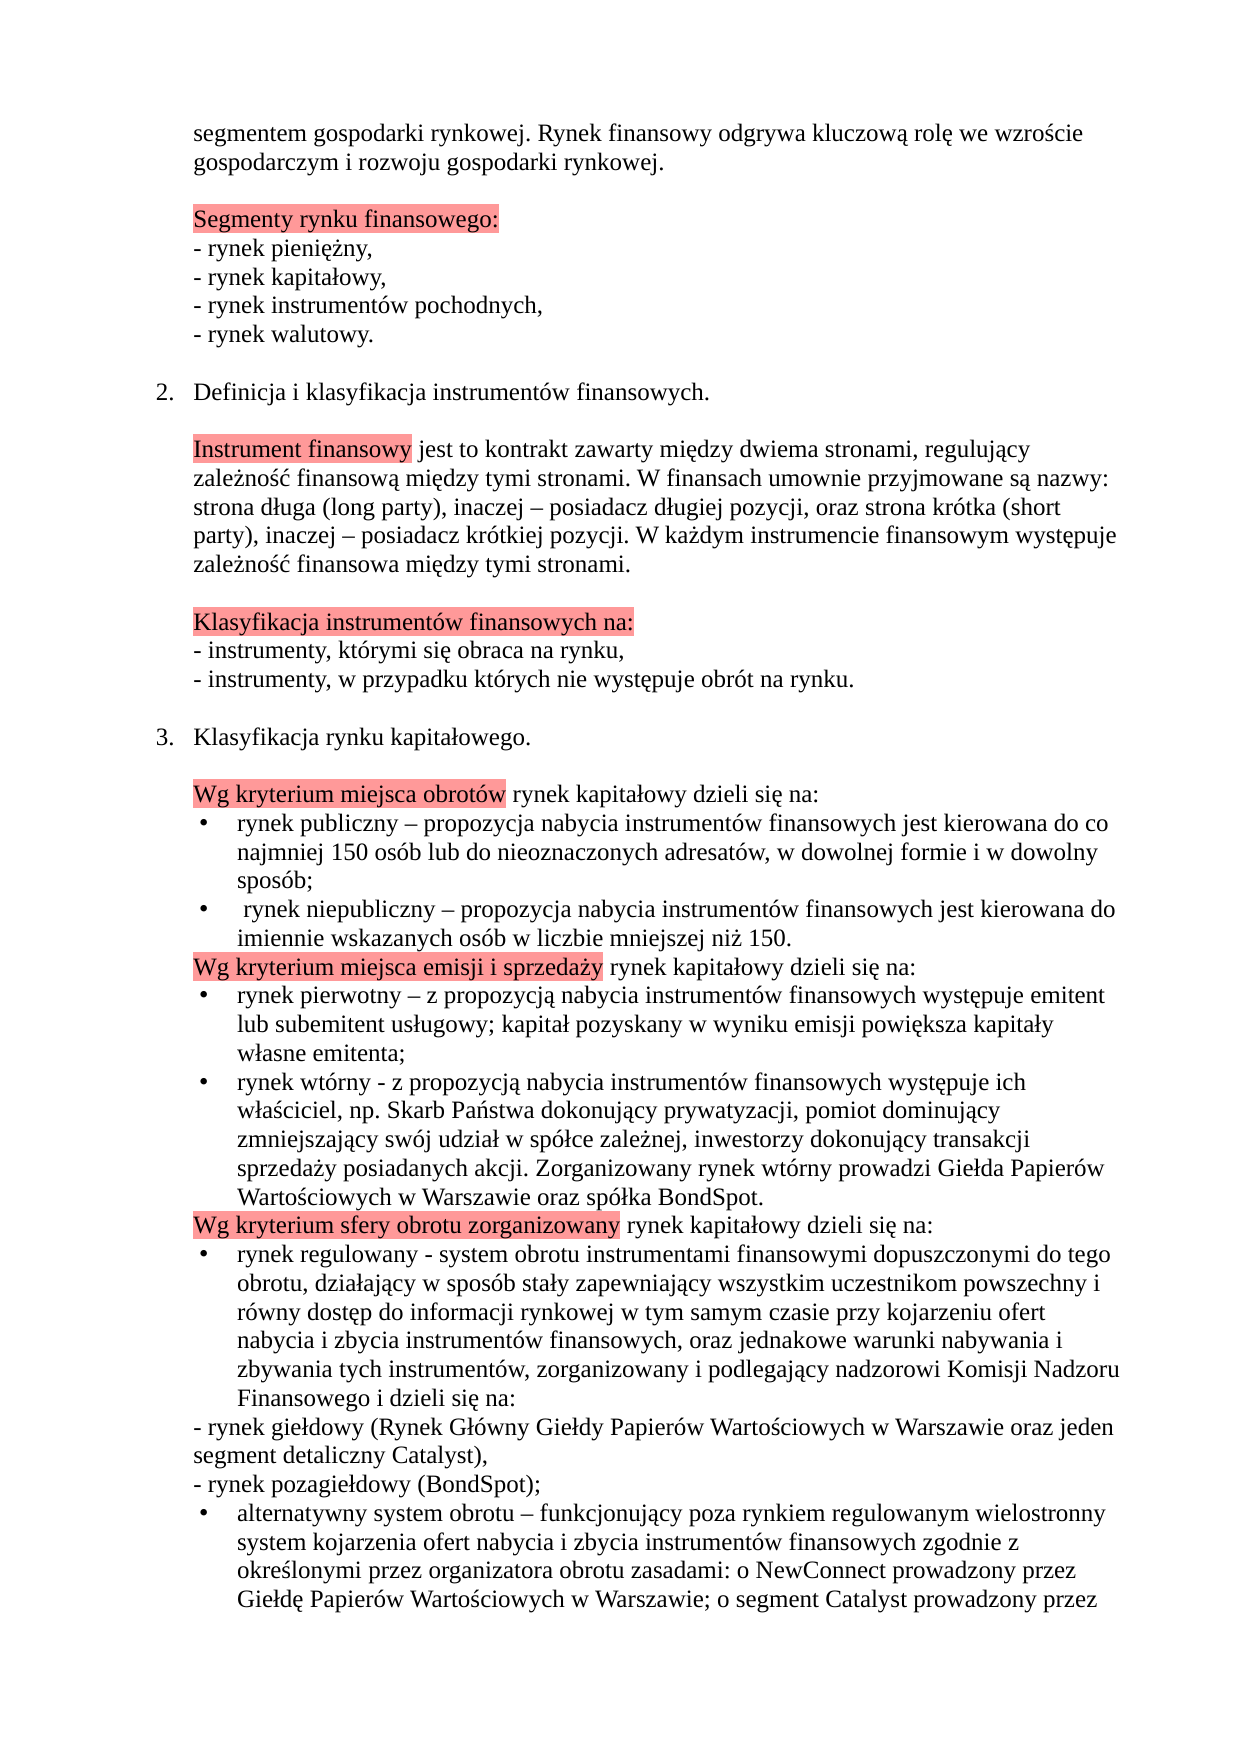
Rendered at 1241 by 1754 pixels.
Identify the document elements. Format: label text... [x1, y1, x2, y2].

list Segmenty rynku finansowego: [156, 204, 1122, 233]
list rynek pierwotny – z propozycją nabycia instrumentów finansowych występuje emitent lub subemitent usługowy; kapitał pozyskany w wyniku emisji powiększa kapitały własne emitenta; [199, 981, 1122, 1067]
list Definicja i klasyfikacja instrumentów finansowych. [156, 377, 1122, 406]
list - instrumenty, w przypadku których nie występuje obrót na rynku. [156, 664, 1122, 693]
list - rynek giełdowy (Rynek Główny Giełdy Papierów Wartościowych w Warszawie oraz jeden segment detaliczny Catalyst), [156, 1412, 1122, 1469]
list - rynek instrumentów pochodnych, [156, 291, 1122, 319]
list Instrument finansowy jest to kontrakt zawarty między dwiema stronami, regulujący zależność finansową między tymi stronami. W finansach umownie przyjmowane są nazwy: strona długa (long party), inaczej – posiadacz długiej pozycji, oraz strona krótka (short party), inaczej – posiadacz krótkiej pozycji. W każdym instrumencie finansowym występuje zależność finansowa między tymi stronami. [156, 434, 1122, 578]
list rynek regulowany - system obrotu instrumentami finansowymi dopuszczonymi do tego obrotu, działający w sposób stały zapewniający wszystkim uczestnikom powszechny i równy dostęp do informacji rynkowej w tym samym czasie przy kojarzeniu ofert nabycia i zbycia instrumentów finansowych, oraz jednakowe warunki nabywania i zbywania tych instrumentów, zorganizowany i podlegający nadzorowi Komisji Nadzoru Finansowego i dzieli się na: [199, 1239, 1122, 1412]
list - rynek kapitałowy, [156, 262, 1122, 291]
list alternatywny system obrotu – funkcjonujący poza rynkiem regulowanym wielostronny system kojarzenia ofert nabycia i zbycia instrumentów finansowych zgodnie z określonymi przez organizatora obrotu zasadami: o NewConnect prowadzony przez Giełdę Papierów Wartościowych w Warszawie; o segment Catalyst prowadzony przez [199, 1498, 1122, 1613]
list Wg kryterium miejsca obrotów rynek kapitałowy dzieli się na: [156, 779, 1122, 808]
list - rynek pozagiełdowy (BondSpot); [156, 1469, 1122, 1498]
list - rynek pieniężny, [156, 233, 1122, 262]
list rynek publiczny – propozycja nabycia instrumentów finansowych jest kierowana do co najmniej 150 osób lub do nieoznaczonych adresatów, w dowolnej formie i w dowolny sposób; [199, 808, 1122, 894]
list - instrumenty, którymi się obraca na rynku, [156, 636, 1122, 664]
list Wg kryterium miejsca emisji i sprzedaży rynek kapitałowy dzieli się na: [156, 952, 1122, 981]
list Klasyfikacja instrumentów finansowych na: [156, 607, 1122, 636]
list rynek niepubliczny – propozycja nabycia instrumentów finansowych jest kierowana do imiennie wskazanych osób w liczbie mniejszej niż 150. [199, 894, 1122, 952]
list Klasyfikacja rynku kapitałowego. [156, 722, 1122, 751]
list rynek wtórny - z propozycją nabycia instrumentów finansowych występuje ich właściciel, np. Skarb Państwa dokonujący prywatyzacji, pomiot dominujący zmniejszający swój udział w spółce zależnej, inwestorzy dokonujący transakcji sprzedaży posiadanych akcji. Zorganizowany rynek wtórny prowadzi Giełda Papierów Wartościowych w Warszawie oraz spółka BondSpot. [199, 1067, 1122, 1211]
list segmentem gospodarki rynkowej. Rynek finansowy odgrywa kluczową rolę we wzroście gospodarczym i rozwoju gospodarki rynkowej. [156, 118, 1122, 176]
list - rynek walutowy. [156, 319, 1122, 348]
list Wg kryterium sfery obrotu zorganizowany rynek kapitałowy dzieli się na: [156, 1211, 1122, 1239]
